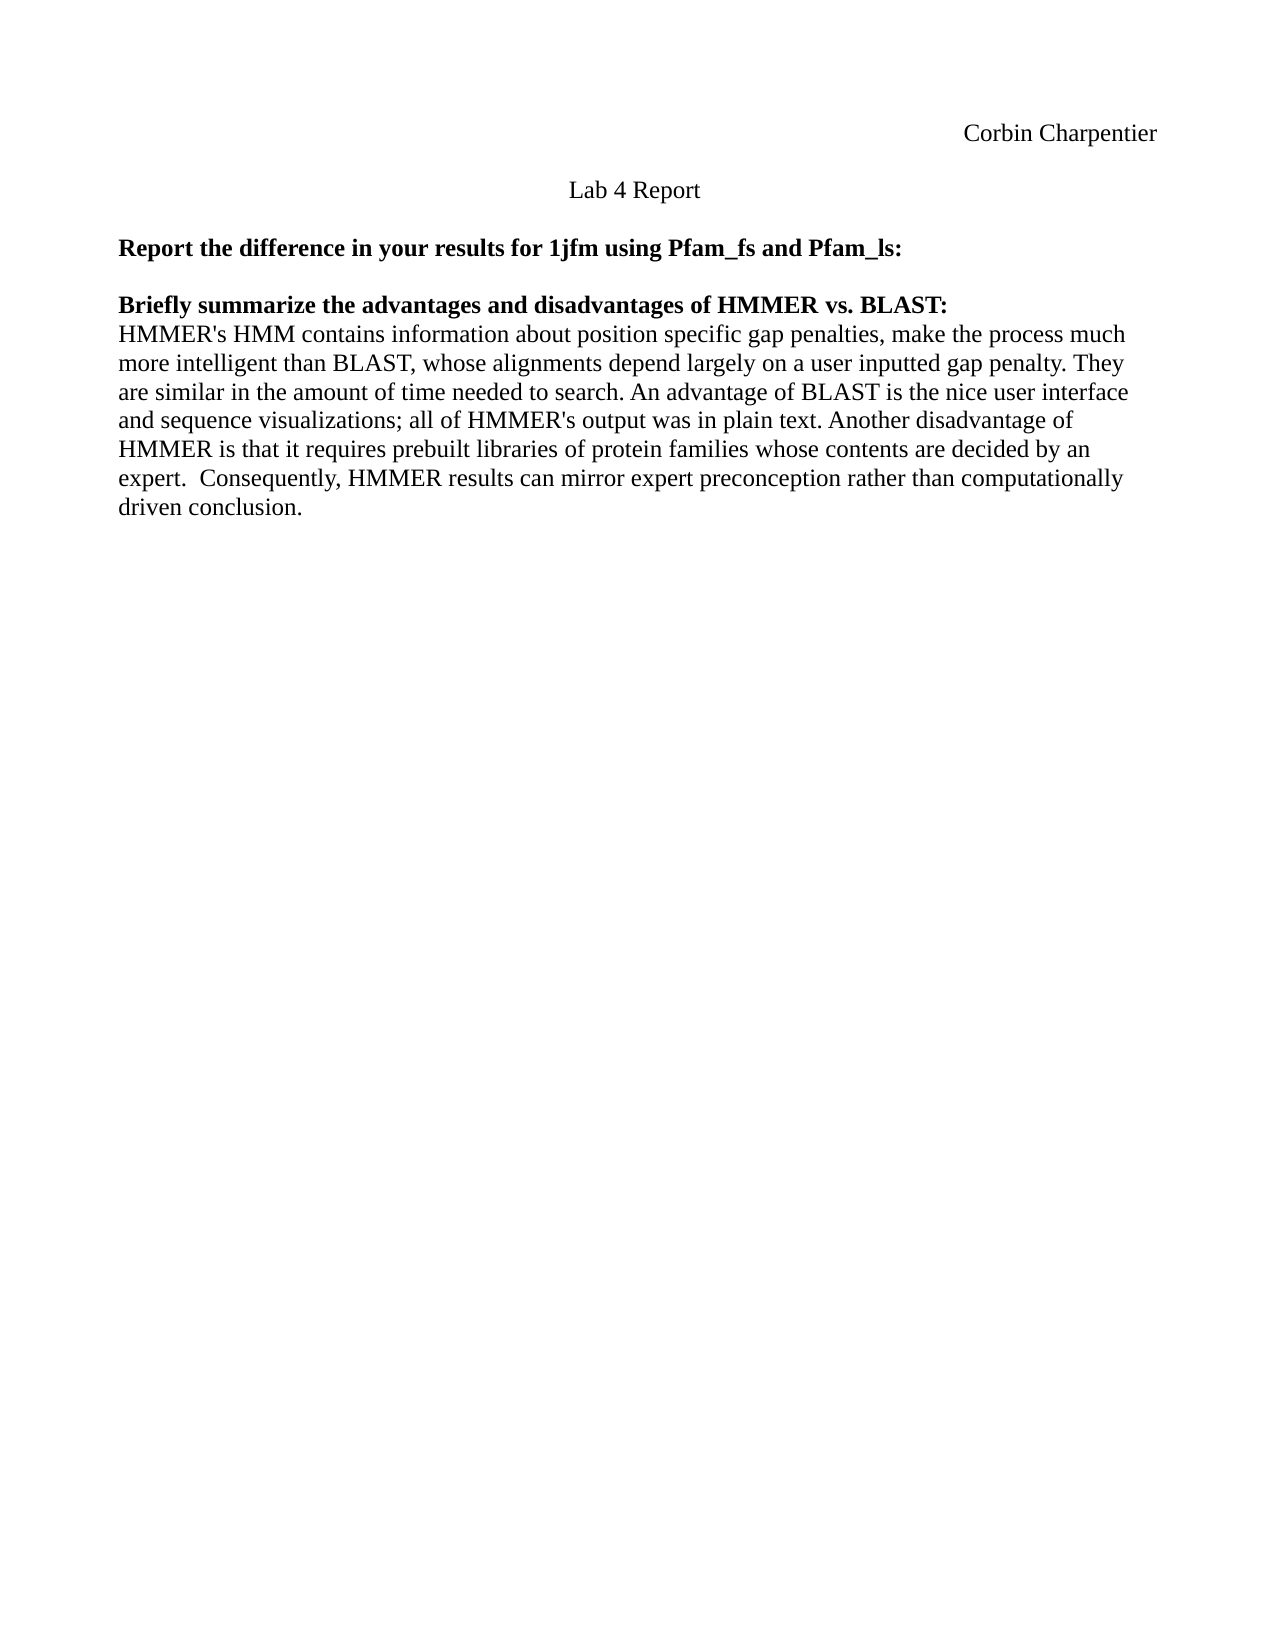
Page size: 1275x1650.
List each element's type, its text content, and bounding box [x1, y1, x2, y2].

text HMMER's HMM contains information about position specific gap penalties, make the process much more intelligent than BLAST, whose alignments depend largely on a user inputted gap penalty. They are similar in the amount of time needed to search. An advantage of BLAST is the nice user interface and sequence visualizations; all of HMMER's output was in plain text. Another disadvantage of HMMER is that it requires prebuilt libraries of protein families whose contents are decided by an expert. Consequently, HMMER results can mirror expert preconception rather than computationally driven conclusion. [118, 319, 1157, 521]
text Report the difference in your results for 1jfm using Pfam_fs and Pfam_ls: [118, 233, 1157, 262]
text Briefly summarize the advantages and disadvantages of HMMER vs. BLAST: [118, 291, 1157, 319]
text Lab 4 Report [118, 176, 1157, 204]
text Corbin Charpentier [118, 118, 1157, 147]
